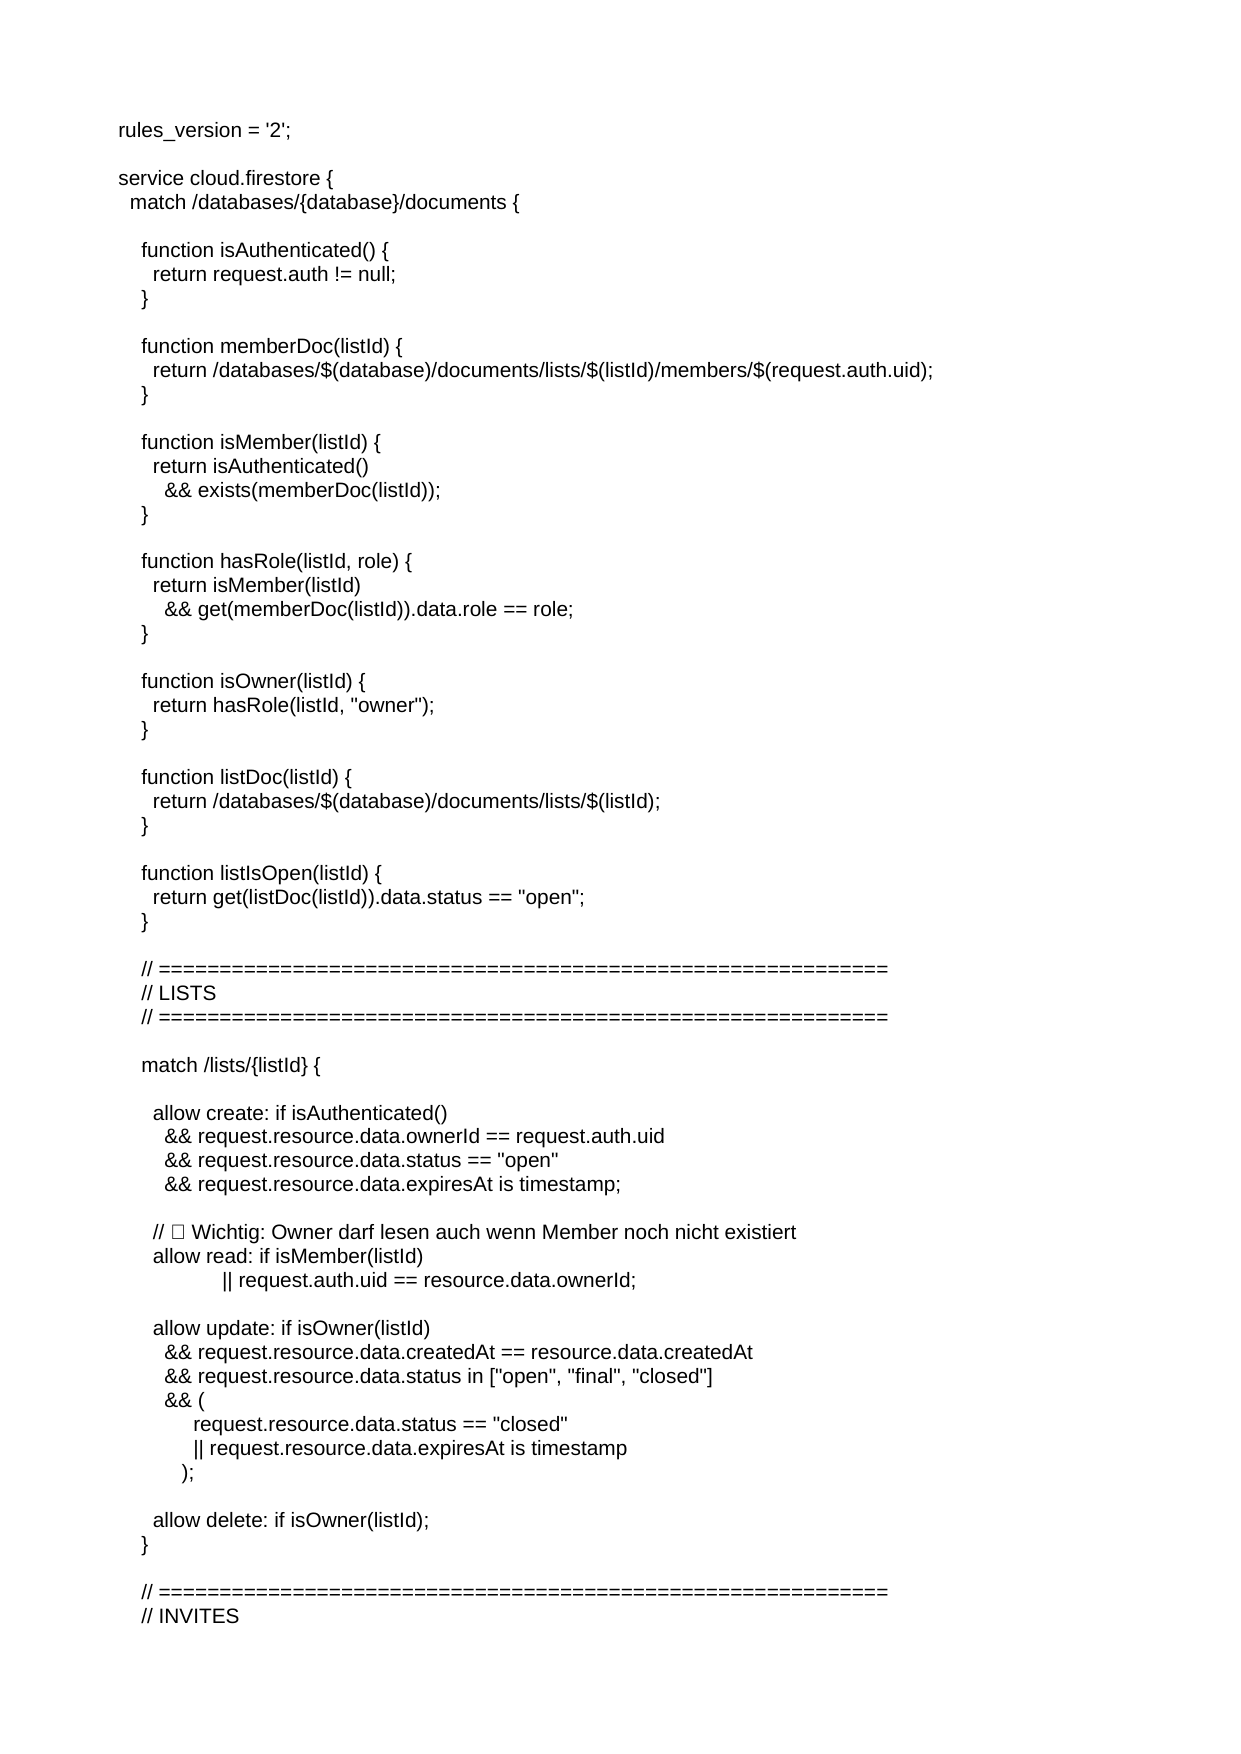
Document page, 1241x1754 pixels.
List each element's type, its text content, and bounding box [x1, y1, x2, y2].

text // 🔥 Wichtig: Owner darf lesen auch wenn Member noch nicht existiert [118, 1220, 1122, 1244]
text && request.resource.data.status == "open" [118, 1148, 1122, 1172]
text allow create: if isAuthenticated() [118, 1100, 1122, 1124]
text // ============================================================ [118, 1004, 1122, 1028]
text function hasRole(listId, role) { [118, 549, 1122, 573]
text && request.resource.data.ownerId == request.auth.uid [118, 1124, 1122, 1148]
text request.resource.data.status == "closed" [118, 1412, 1122, 1436]
text } [118, 621, 1122, 645]
text function isAuthenticated() { [118, 238, 1122, 262]
text } [118, 501, 1122, 525]
text // INVITES [118, 1603, 1122, 1627]
text } [118, 717, 1122, 741]
text return hasRole(listId, "owner"); [118, 693, 1122, 717]
text return get(listDoc(listId)).data.status == "open"; [118, 885, 1122, 909]
text match /databases/{database}/documents { [118, 190, 1122, 214]
text allow read: if isMember(listId) [118, 1244, 1122, 1268]
text // ============================================================ [118, 1579, 1122, 1603]
text return isAuthenticated() [118, 453, 1122, 477]
text && request.resource.data.createdAt == resource.data.createdAt [118, 1340, 1122, 1364]
text } [118, 382, 1122, 406]
text allow update: if isOwner(listId) [118, 1316, 1122, 1340]
text match /lists/{listId} { [118, 1052, 1122, 1076]
text && request.resource.data.expiresAt is timestamp; [118, 1172, 1122, 1196]
text && exists(memberDoc(listId)); [118, 477, 1122, 501]
text function memberDoc(listId) { [118, 334, 1122, 358]
text return request.auth != null; [118, 262, 1122, 286]
text function isMember(listId) { [118, 429, 1122, 453]
text return isMember(listId) [118, 573, 1122, 597]
text function listIsOpen(listId) { [118, 861, 1122, 885]
text } [118, 909, 1122, 933]
text } [118, 1532, 1122, 1556]
text function isOwner(listId) { [118, 669, 1122, 693]
text rules_version = '2'; [118, 118, 1122, 142]
text service cloud.firestore { [118, 166, 1122, 190]
text || request.resource.data.expiresAt is timestamp [118, 1436, 1122, 1460]
text return /databases/$(database)/documents/lists/$(listId)/members/$(request.auth.uid); [118, 358, 1122, 382]
text && request.resource.data.status in ["open", "final", "closed"] [118, 1364, 1122, 1388]
text function listDoc(listId) { [118, 765, 1122, 789]
text } [118, 813, 1122, 837]
text && get(memberDoc(listId)).data.role == role; [118, 597, 1122, 621]
text } [118, 286, 1122, 310]
text ); [118, 1460, 1122, 1484]
text allow delete: if isOwner(listId); [118, 1508, 1122, 1532]
text // LISTS [118, 981, 1122, 1004]
text || request.auth.uid == resource.data.ownerId; [118, 1268, 1122, 1292]
text return /databases/$(database)/documents/lists/$(listId); [118, 789, 1122, 813]
text // ============================================================ [118, 957, 1122, 981]
text && ( [118, 1388, 1122, 1412]
